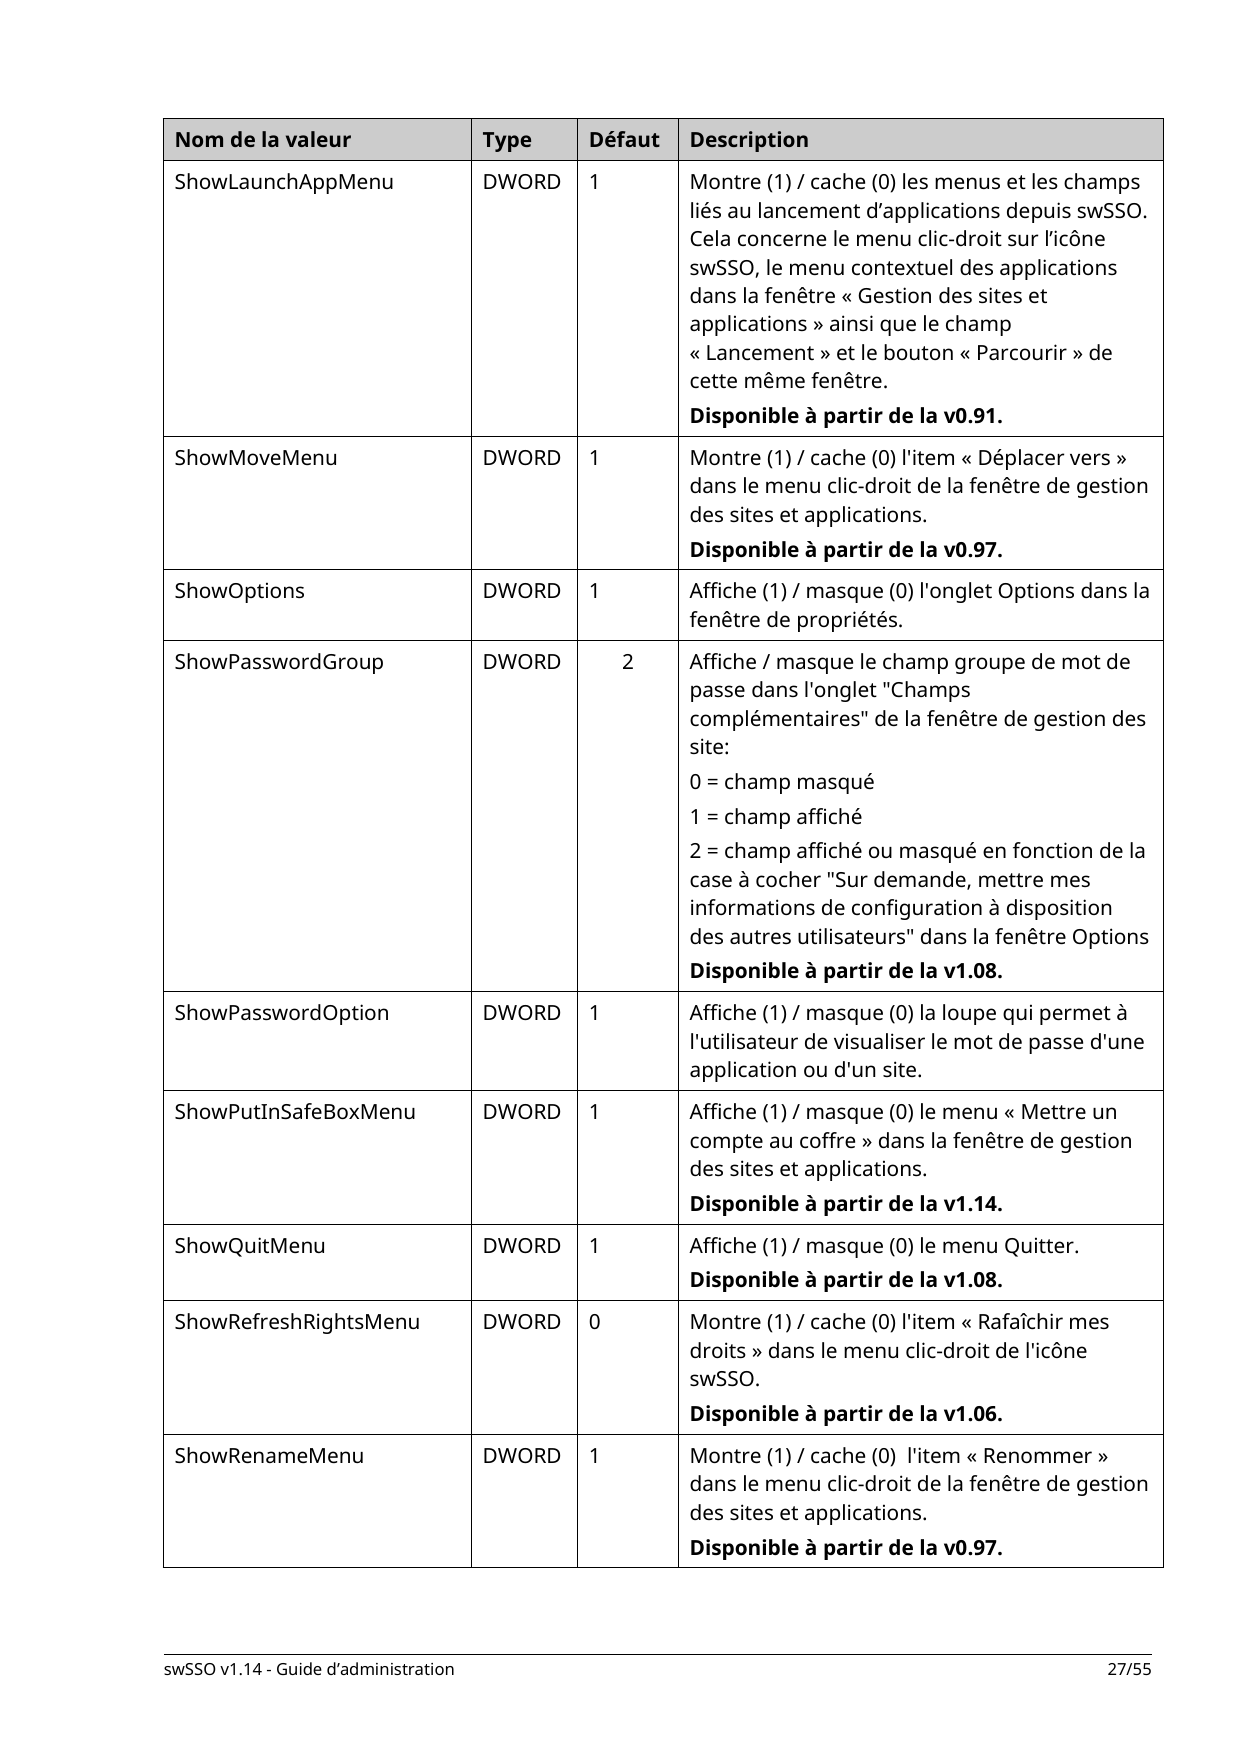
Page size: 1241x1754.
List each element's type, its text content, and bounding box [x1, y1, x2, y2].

table_cell 1 [578, 1225, 678, 1300]
table_cell Affiche (1) / masque (0) le menu « Mettre un compte au coffre » dans la fenêtre de gestion des sites et applications. Disponible à partir de la v1.14. [679, 1091, 1163, 1223]
table_cell DWORD [472, 1091, 577, 1223]
table_cell ShowQuitMenu [164, 1225, 471, 1300]
table_cell Affiche (1) / masque (0) l'onglet Options dans la fenêtre de propriétés. [679, 570, 1163, 640]
table_cell ShowOptions [164, 570, 471, 640]
table_cell 1 [578, 1435, 678, 1567]
table_cell 1 [578, 1091, 678, 1223]
table_cell DWORD [472, 570, 577, 640]
table_cell Montre (1) / cache (0) l'item « Rafaîchir mes droits » dans le menu clic-droit de l'icône swSSO. Disponible à partir de la v1.06. [679, 1301, 1163, 1434]
table_cell DWORD [472, 992, 577, 1090]
table_cell 0 [578, 1301, 678, 1434]
table_header Nom de la valeur [164, 119, 471, 160]
table_cell 1 [578, 437, 678, 569]
table_cell 1 [578, 570, 678, 640]
table_cell Montre (1) / cache (0) les menus et les champs liés au lancement d’applications depuis swSSO. Cela concerne le menu clic-droit sur l’icône swSSO, le menu contextuel des applications dans la fenêtre « Gestion des sites et applications » ainsi que le champ « Lancement » et le bouton « Parcourir » de cette même fenêtre. Disponible à partir de la v0.91. [679, 161, 1163, 436]
table_cell ShowLaunchAppMenu [164, 161, 471, 436]
table_cell DWORD [472, 437, 577, 569]
table_cell Montre (1) / cache (0) l'item « Renommer » dans le menu clic-droit de la fenêtre de gestion des sites et applications. Disponible à partir de la v0.97. [679, 1435, 1163, 1567]
table_cell Affiche (1) / masque (0) la loupe qui permet à l'utilisateur de visualiser le mot de passe d'une application ou d'un site. [679, 992, 1163, 1090]
table_cell Affiche / masque le champ groupe de mot de passe dans l'onglet "Champs complémentaires" de la fenêtre de gestion des site: 0 = champ masqué 1 = champ affiché 2 = champ affiché ou masqué en fonction de la case à cocher "Sur demande, mettre mes informations de configuration à disposition des autres utilisateurs" dans la fenêtre Options Disponible à partir de la v1.08. [679, 641, 1163, 991]
table_cell Affiche (1) / masque (0) le menu Quitter. Disponible à partir de la v1.08. [679, 1225, 1163, 1300]
table_cell ShowRefreshRightsMenu [164, 1301, 471, 1434]
table_header Type [472, 119, 577, 160]
table_cell ShowRenameMenu [164, 1435, 471, 1567]
table_cell 1 [578, 992, 678, 1090]
table_cell DWORD [472, 161, 577, 436]
table_cell DWORD [472, 641, 577, 991]
table_cell ShowPasswordGroup [164, 641, 471, 991]
table_cell DWORD [472, 1225, 577, 1300]
table_cell ShowPasswordOption [164, 992, 471, 1090]
table_cell 1 [578, 161, 678, 436]
table_cell Montre (1) / cache (0) l'item « Déplacer vers » dans le menu clic-droit de la fenêtre de gestion des sites et applications. Disponible à partir de la v0.97. [679, 437, 1163, 569]
table_header Description [679, 119, 1163, 160]
table_cell 2 [578, 641, 678, 991]
table_cell DWORD [472, 1435, 577, 1567]
table_cell DWORD [472, 1301, 577, 1434]
table_header Défaut [578, 119, 678, 160]
table_cell ShowMoveMenu [164, 437, 471, 569]
table_cell ShowPutInSafeBoxMenu [164, 1091, 471, 1223]
